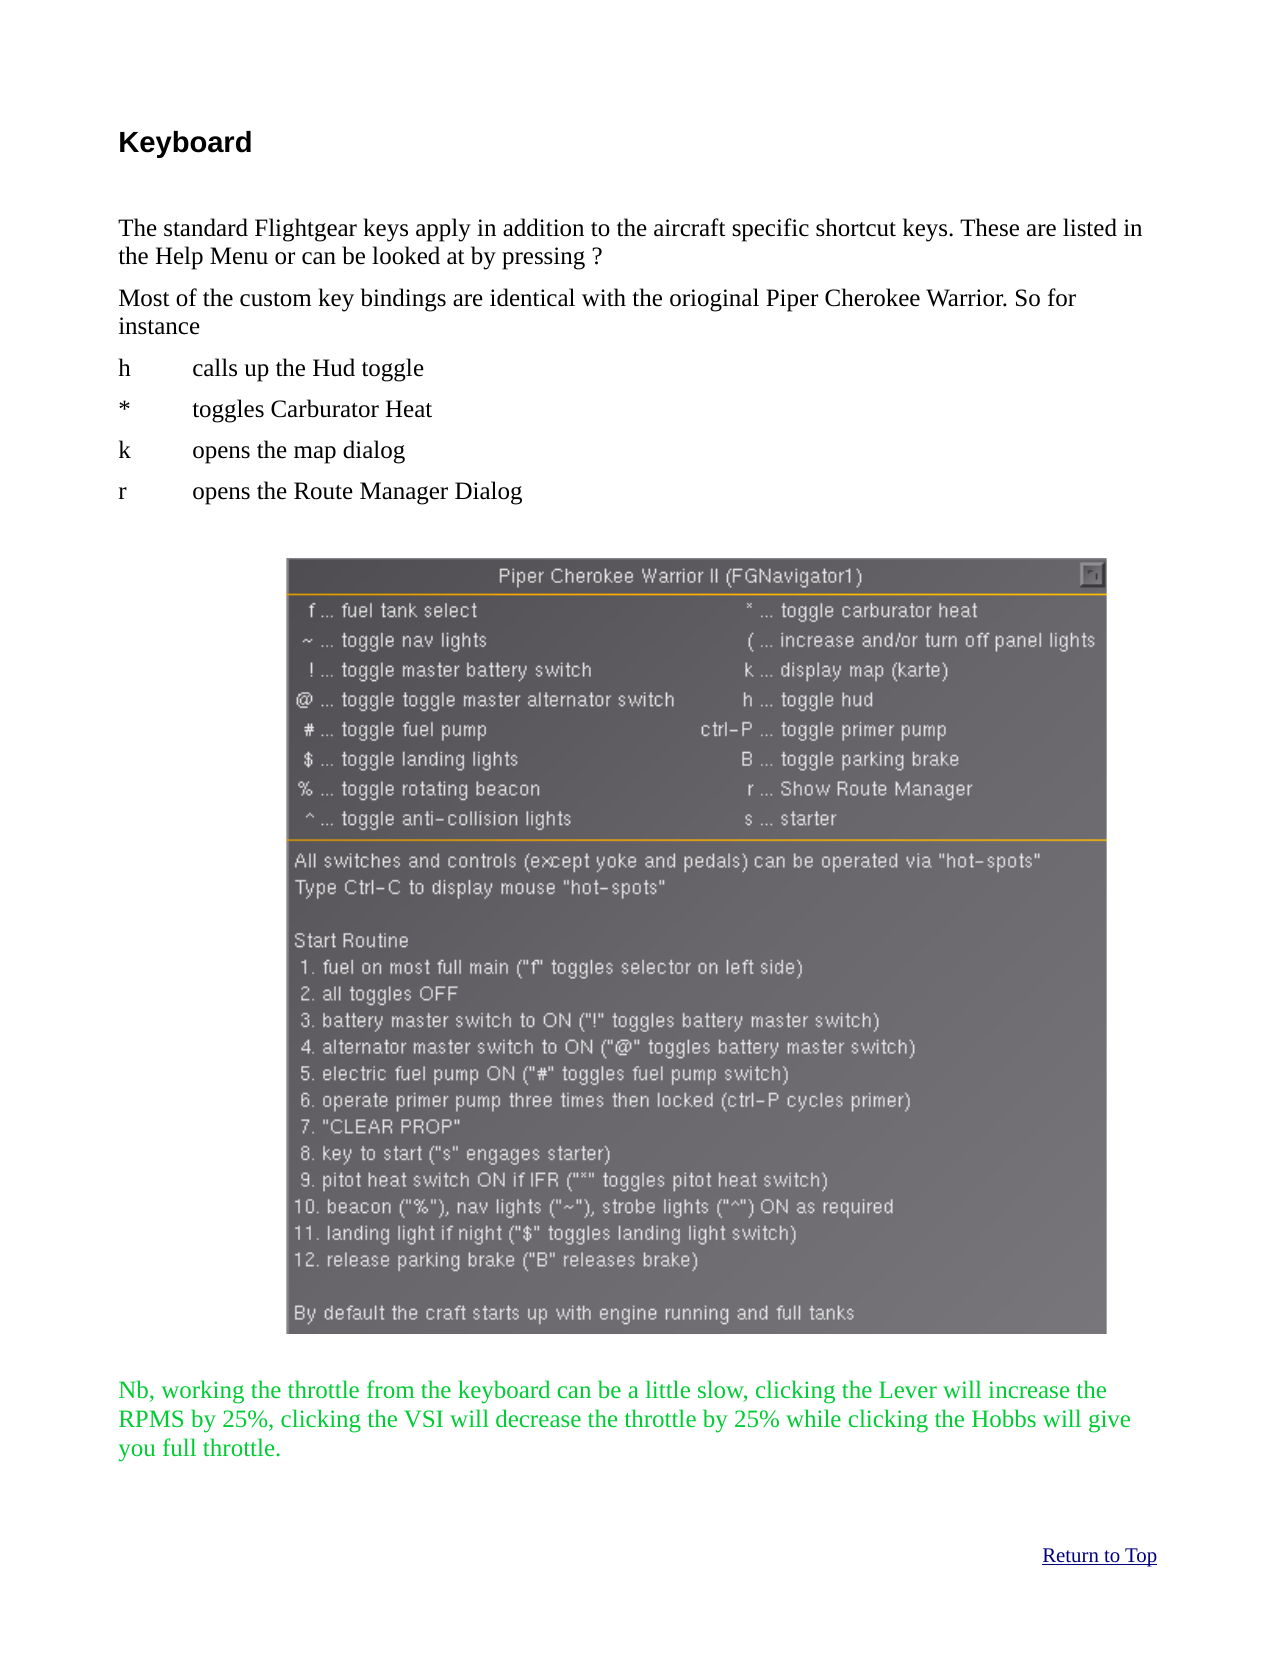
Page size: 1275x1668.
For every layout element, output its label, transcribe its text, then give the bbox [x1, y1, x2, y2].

text Most of the custom key bindings are identical with the orioginal Piper Cherokee Warrior. So for instance [118, 283, 1157, 340]
text Nb, working the throttle from the keyboard can be a little slow, clicking the Lever will increase the RPMS by 25%, clicking the VSI will decrease the throttle by 25% while clicking the Hobbs will give you full throttle. [118, 1375, 1157, 1461]
text The standard Flightgear keys apply in addition to the aircraft specific shortcut keys. These are listed in the Help Menu or can be looked at by pressing ? [118, 213, 1157, 270]
text r opens the Route Manager Dialog [118, 476, 1157, 505]
text * toggles Carburator Heat [118, 394, 1157, 423]
picture [286, 558, 1107, 1334]
text h calls up the Hud toggle [118, 353, 1157, 381]
subtitle Keyboard [118, 125, 1157, 159]
text k opens the map dialog [118, 435, 1157, 464]
